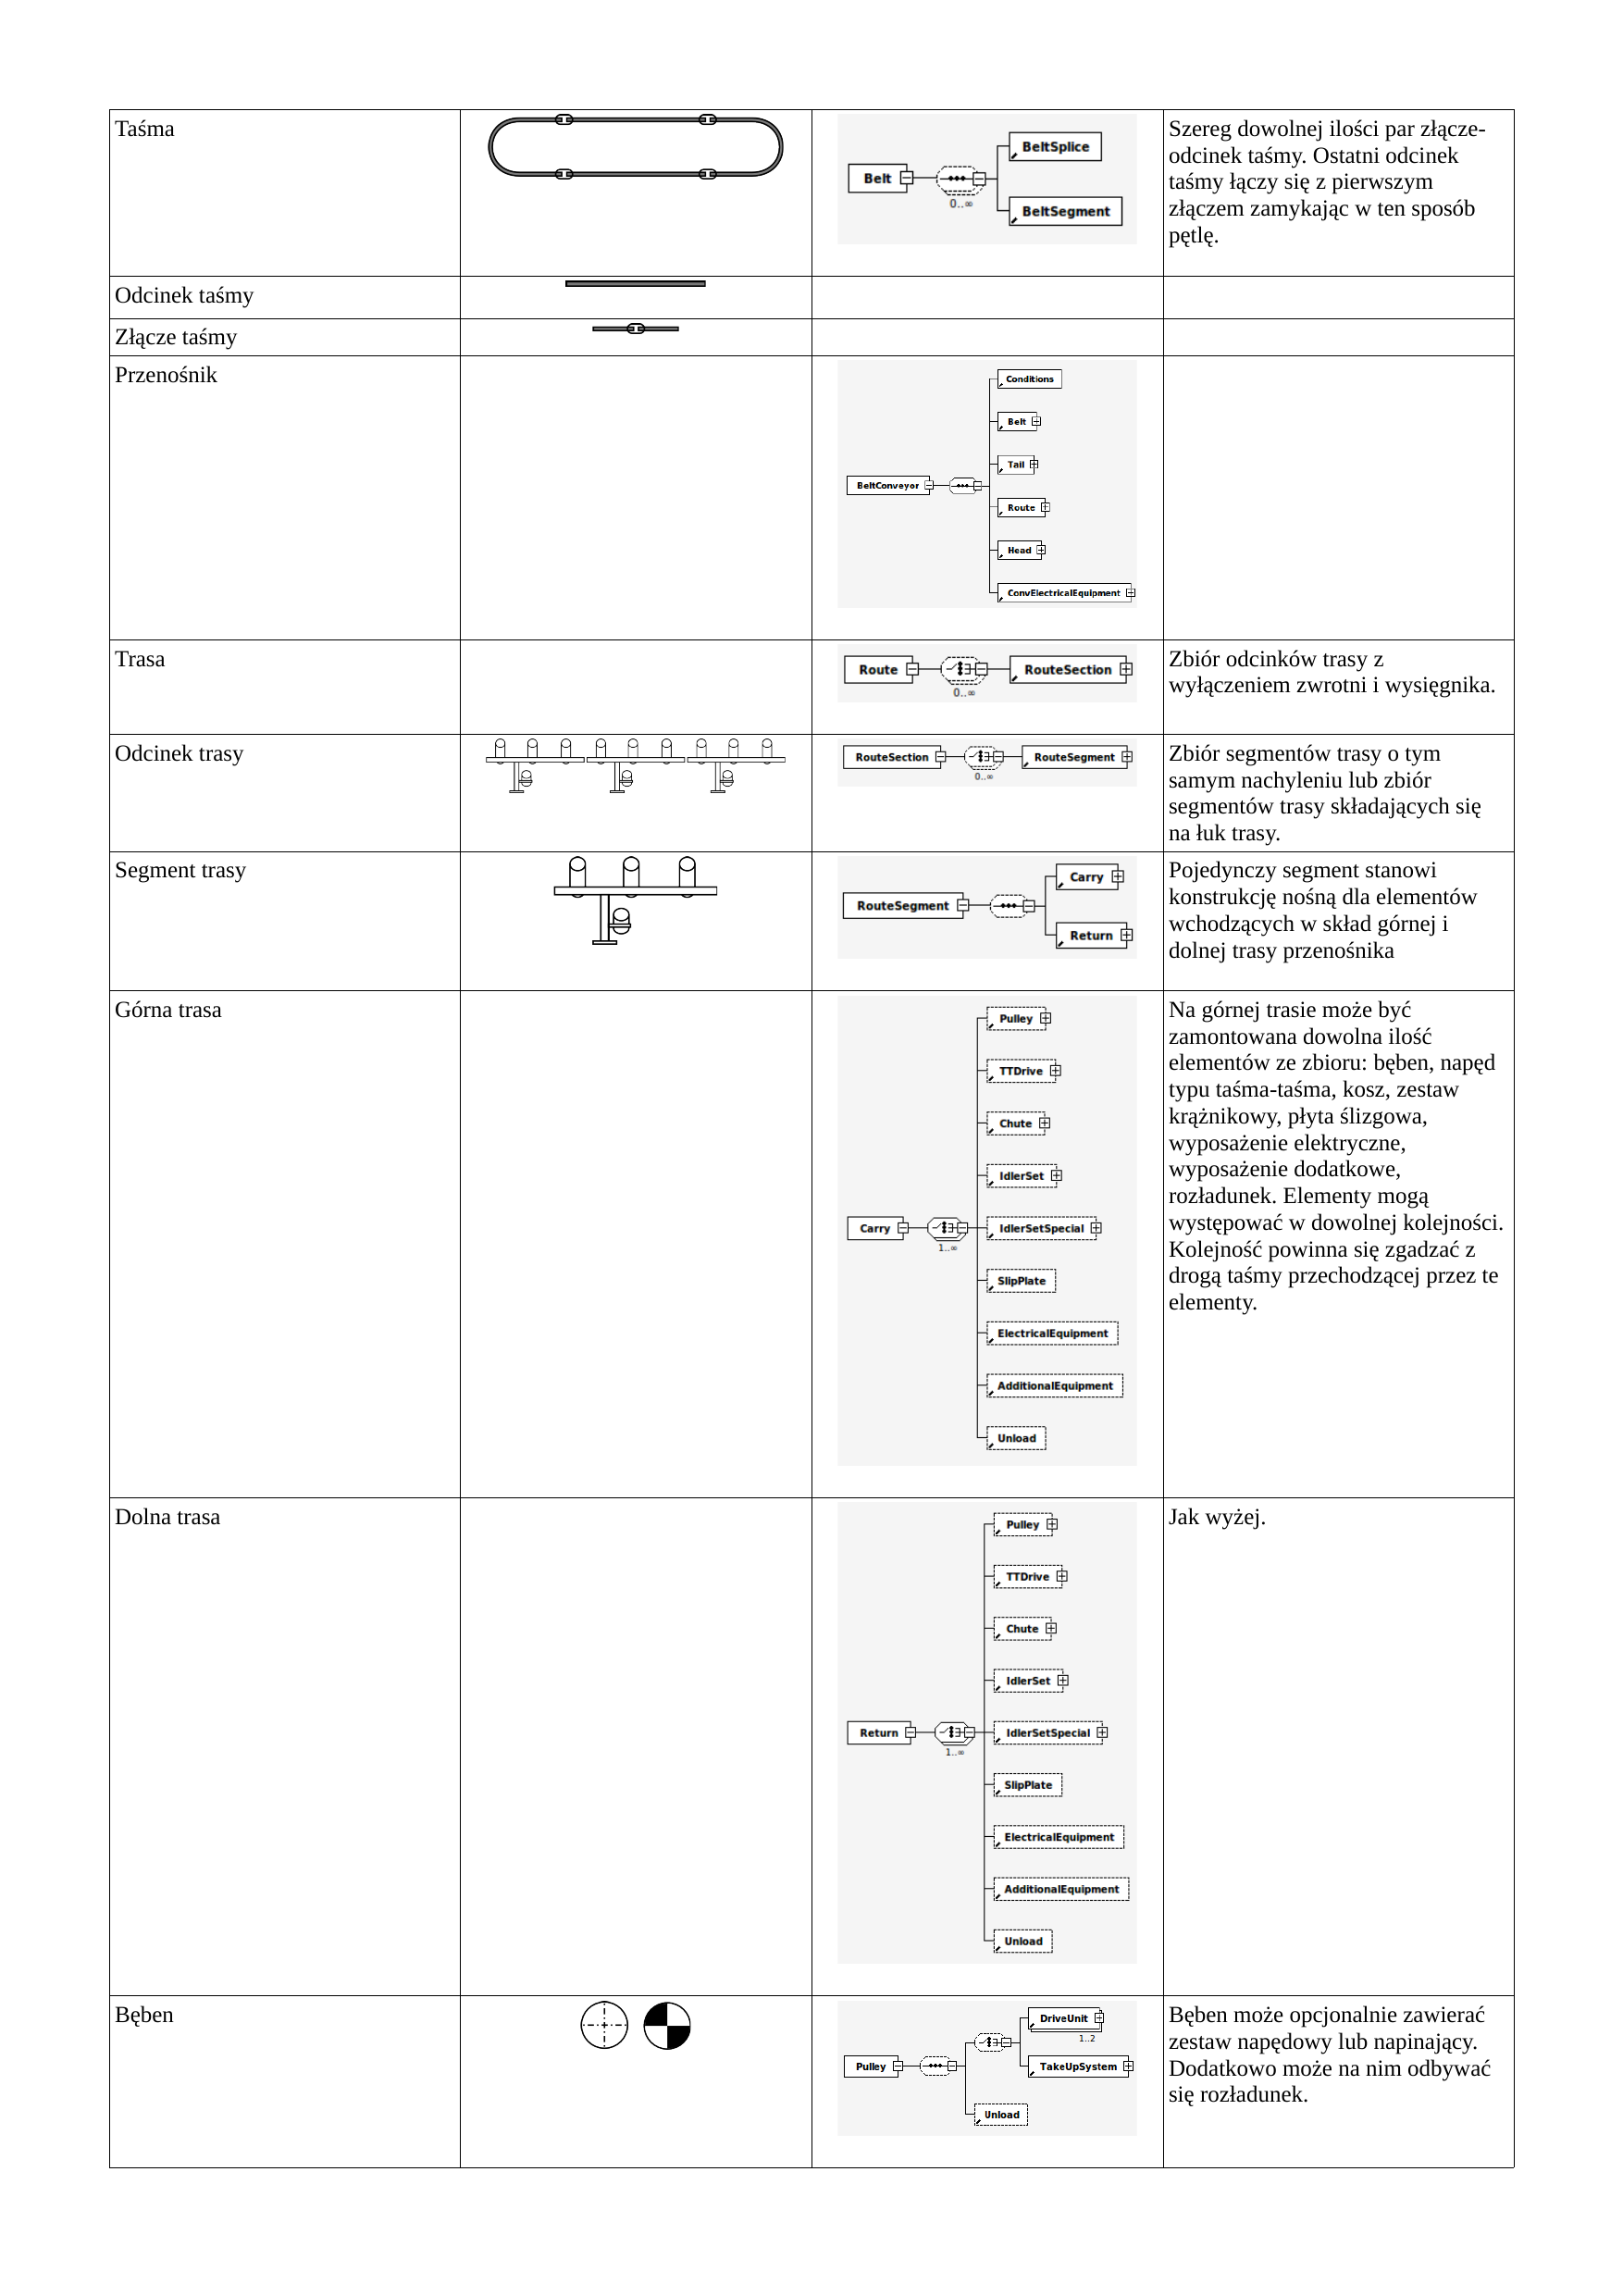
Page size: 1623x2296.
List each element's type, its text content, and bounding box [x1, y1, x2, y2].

table_header Taśma [110, 110, 460, 276]
table_header [461, 110, 812, 276]
table_cell [461, 991, 812, 1497]
picture [565, 280, 706, 287]
table_cell Jak wyżej. [1164, 1498, 1514, 1995]
table_cell Bęben może opcjonalnie zawierać zestaw napędowy lub napinający. Dodatkowo może na nim odbywać się rozładunek. [1164, 1996, 1514, 2167]
table_cell Odcinek trasy [110, 735, 460, 851]
table_cell [461, 324, 812, 355]
table_header Szereg dowolnej ilości par złącze-odcinek taśmy. Ostatni odcinek taśmy łączy się z pierwszym złączem zamykając w ten sposób pętlę. [1164, 110, 1514, 276]
picture [837, 360, 1137, 608]
picture [837, 856, 1137, 959]
picture [837, 996, 1137, 1466]
table_cell Dolna trasa [110, 1498, 460, 1995]
table_cell Segment trasy [110, 852, 460, 990]
table_cell [461, 319, 812, 323]
picture [837, 1502, 1137, 1964]
picture [837, 2001, 1137, 2136]
table_cell [1164, 277, 1514, 318]
picture [553, 856, 718, 945]
table_cell [461, 640, 812, 734]
table_cell Zbiór odcinków trasy z wyłączeniem zwrotni i wysięgnika. [1164, 640, 1514, 734]
table_cell [812, 1498, 1163, 1995]
table_cell [461, 356, 812, 639]
table_cell [812, 852, 1163, 990]
picture [488, 114, 784, 180]
picture [837, 114, 1137, 244]
picture [580, 2001, 691, 2050]
table_cell [812, 319, 1163, 355]
table_cell [812, 640, 1163, 734]
table_cell Trasa [110, 640, 460, 734]
picture [837, 738, 1137, 787]
table_cell [461, 277, 812, 318]
picture [837, 644, 1137, 702]
picture [592, 323, 679, 334]
table_cell [461, 1996, 812, 2167]
table_cell [812, 1996, 1163, 2167]
table_cell [461, 1498, 812, 1995]
table_cell [812, 356, 1163, 639]
table_cell [461, 852, 812, 990]
table_cell [812, 277, 1163, 318]
table_cell Odcinek taśmy [110, 277, 460, 318]
picture [486, 738, 786, 793]
table_cell Bęben [110, 1996, 460, 2167]
table_cell Przenośnik [110, 356, 460, 639]
table_header [812, 110, 1163, 276]
table_cell [812, 735, 1163, 851]
table_cell [1164, 319, 1514, 355]
table_cell [461, 735, 812, 851]
table_cell Zbiór segmentów trasy o tym samym nachyleniu lub zbiór segmentów trasy składających się na łuk trasy. [1164, 735, 1514, 851]
table_cell Na górnej trasie może być zamontowana dowolna ilość elementów ze zbioru: bęben, napęd typu taśma-taśma, kosz, zestaw krążnikowy, płyta ślizgowa, wyposażenie elektryczne, wyposażenie dodatkowe, rozładunek. Elementy mogą występować w dowolnej kolejności. Kolejność powinna się zgadzać z drogą taśmy przechodzącej przez te elementy. [1164, 991, 1514, 1497]
table_cell Górna trasa [110, 991, 460, 1497]
table_cell [1164, 356, 1514, 639]
table_cell [812, 991, 1163, 1497]
table_cell Złącze taśmy [110, 319, 460, 355]
table_cell Pojedynczy segment stanowi konstrukcję nośną dla elementów wchodzących w skład górnej i dolnej trasy przenośnika [1164, 852, 1514, 990]
